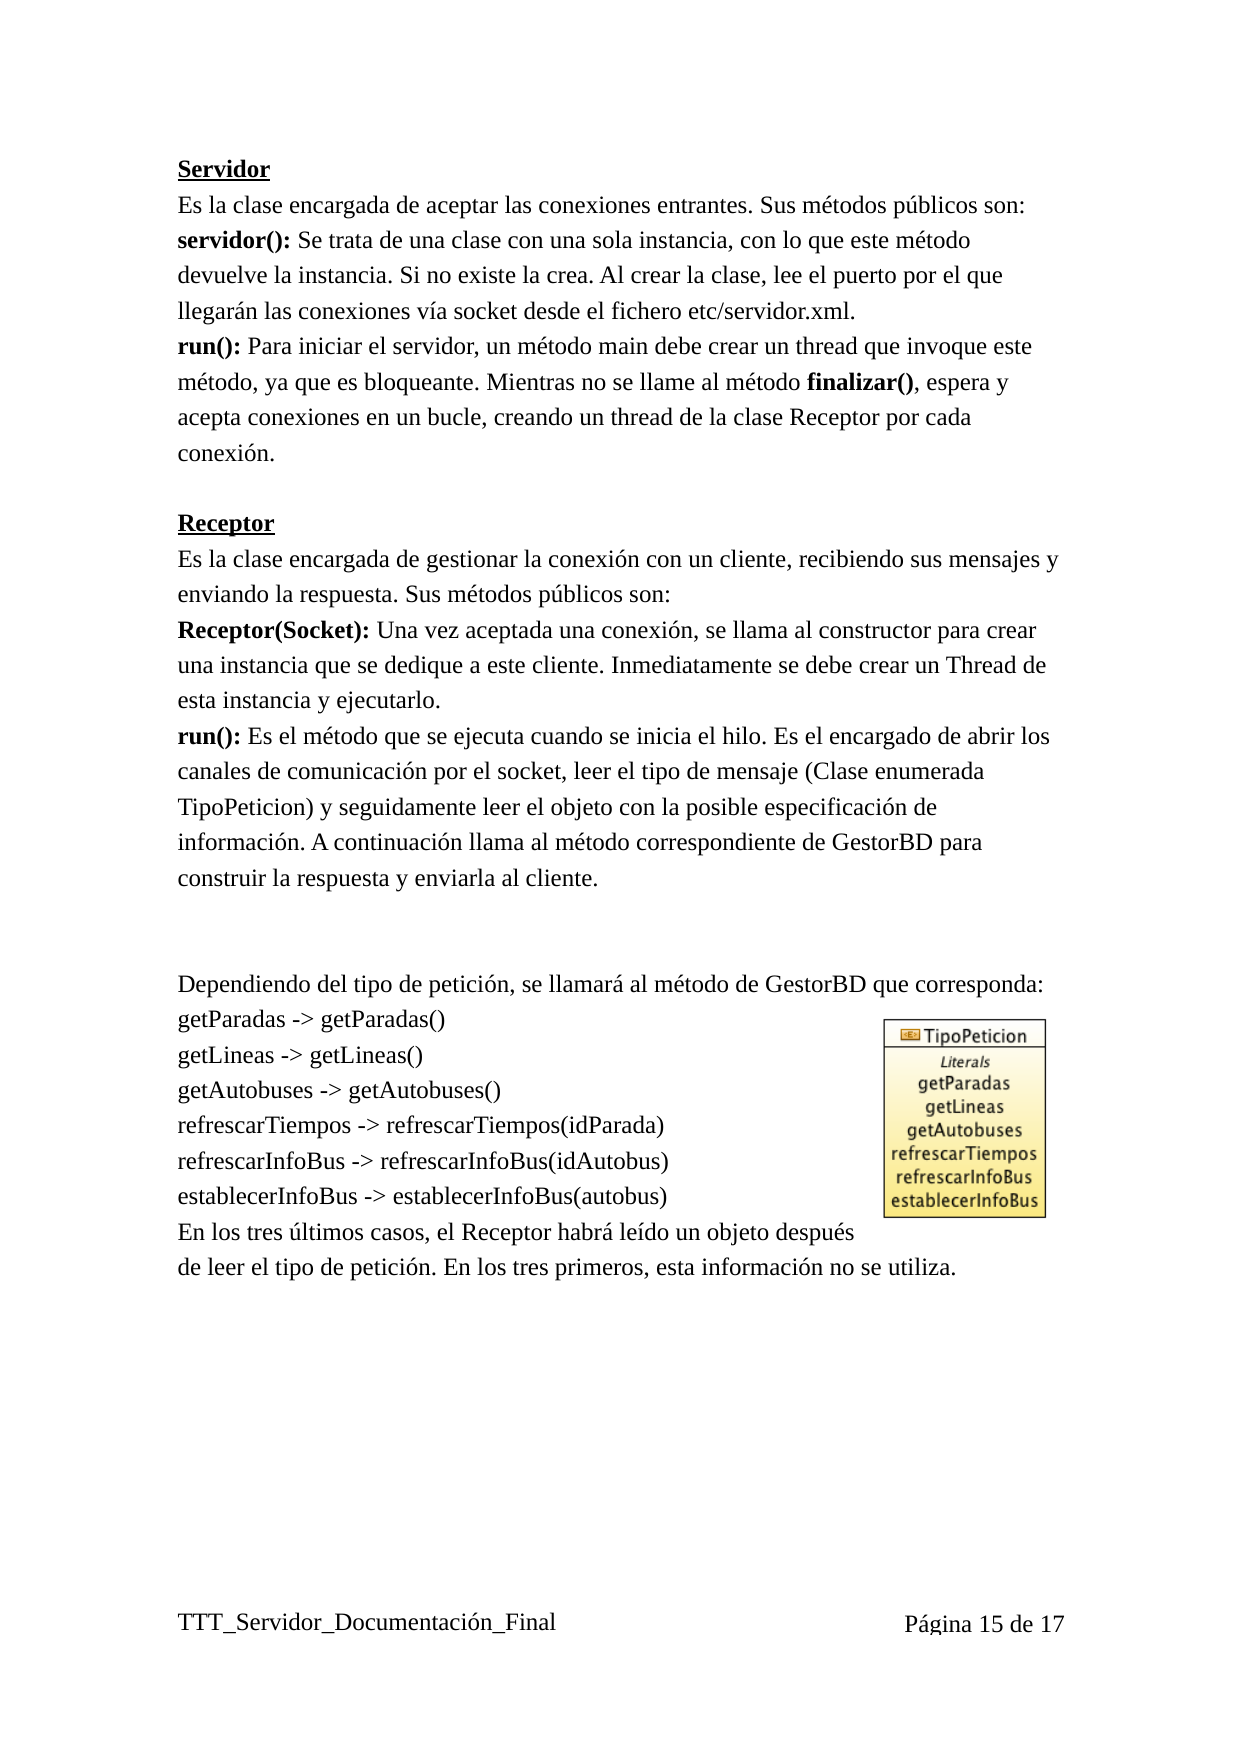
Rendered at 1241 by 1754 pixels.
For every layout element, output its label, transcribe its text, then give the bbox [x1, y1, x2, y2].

text getAutobuses -> getAutobuses() [177, 1068, 879, 1104]
text Es la clase encargada de aceptar las conexiones entrantes. Sus métodos públicos son: [177, 183, 1063, 218]
text Es la clase encargada de gestionar la conexión con un cliente, recibiendo sus mensajes y enviando la respuesta. Sus métodos públicos son: [177, 537, 1063, 608]
text run(): Es el método que se ejecuta cuando se inicia el hilo. Es el encargado de abrir los canales de comunicación por el socket, leer el tipo de mensaje (Clase enumerada TipoPeticion) y seguidamente leer el objeto con la posible especificación de información. A continuación llama al método correspondiente de GestorBD para construir la respuesta y enviarla al cliente. [177, 714, 1063, 891]
text getParadas -> getParadas() [177, 998, 1063, 1033]
text Dependiendo del tipo de petición, se llamará al método de GestorBD que corresponda: [177, 962, 1063, 998]
text refrescarTiempos -> refrescarTiempos(idParada) [177, 1104, 879, 1139]
text En los tres últimos casos, el Receptor habrá leído un objeto después de leer el tipo de petición. En los tres primeros, esta información no se utiliza. [177, 1210, 1063, 1281]
text Receptor(Socket): Una vez aceptada una conexión, se llama al constructor para crear una instancia que se dedique a este cliente. Inmediatamente se debe crear un Thread de esta instancia y ejecutarlo. [177, 608, 1063, 714]
text Servidor [177, 148, 1063, 183]
text Receptor [177, 502, 1063, 537]
picture [880, 1013, 1051, 1223]
text servidor(): Se trata de una clase con una sola instancia, con lo que este método devuelve la instancia. Si no existe la crea. Al crear la clase, lee el puerto por el que llegarán las conexiones vía socket desde el fichero etc/servidor.xml. [177, 218, 1063, 325]
text establecerInfoBus -> establecerInfoBus(autobus) [177, 1175, 879, 1210]
text getLineas -> getLineas() [177, 1033, 879, 1068]
text refrescarInfoBus -> refrescarInfoBus(idAutobus) [177, 1139, 879, 1175]
text run(): Para iniciar el servidor, un método main debe crear un thread que invoque este método, ya que es bloqueante. Mientras no se llame al método finalizar(), espera y acepta conexiones en un bucle, creando un thread de la clase Receptor por cada conexión. [177, 325, 1063, 466]
